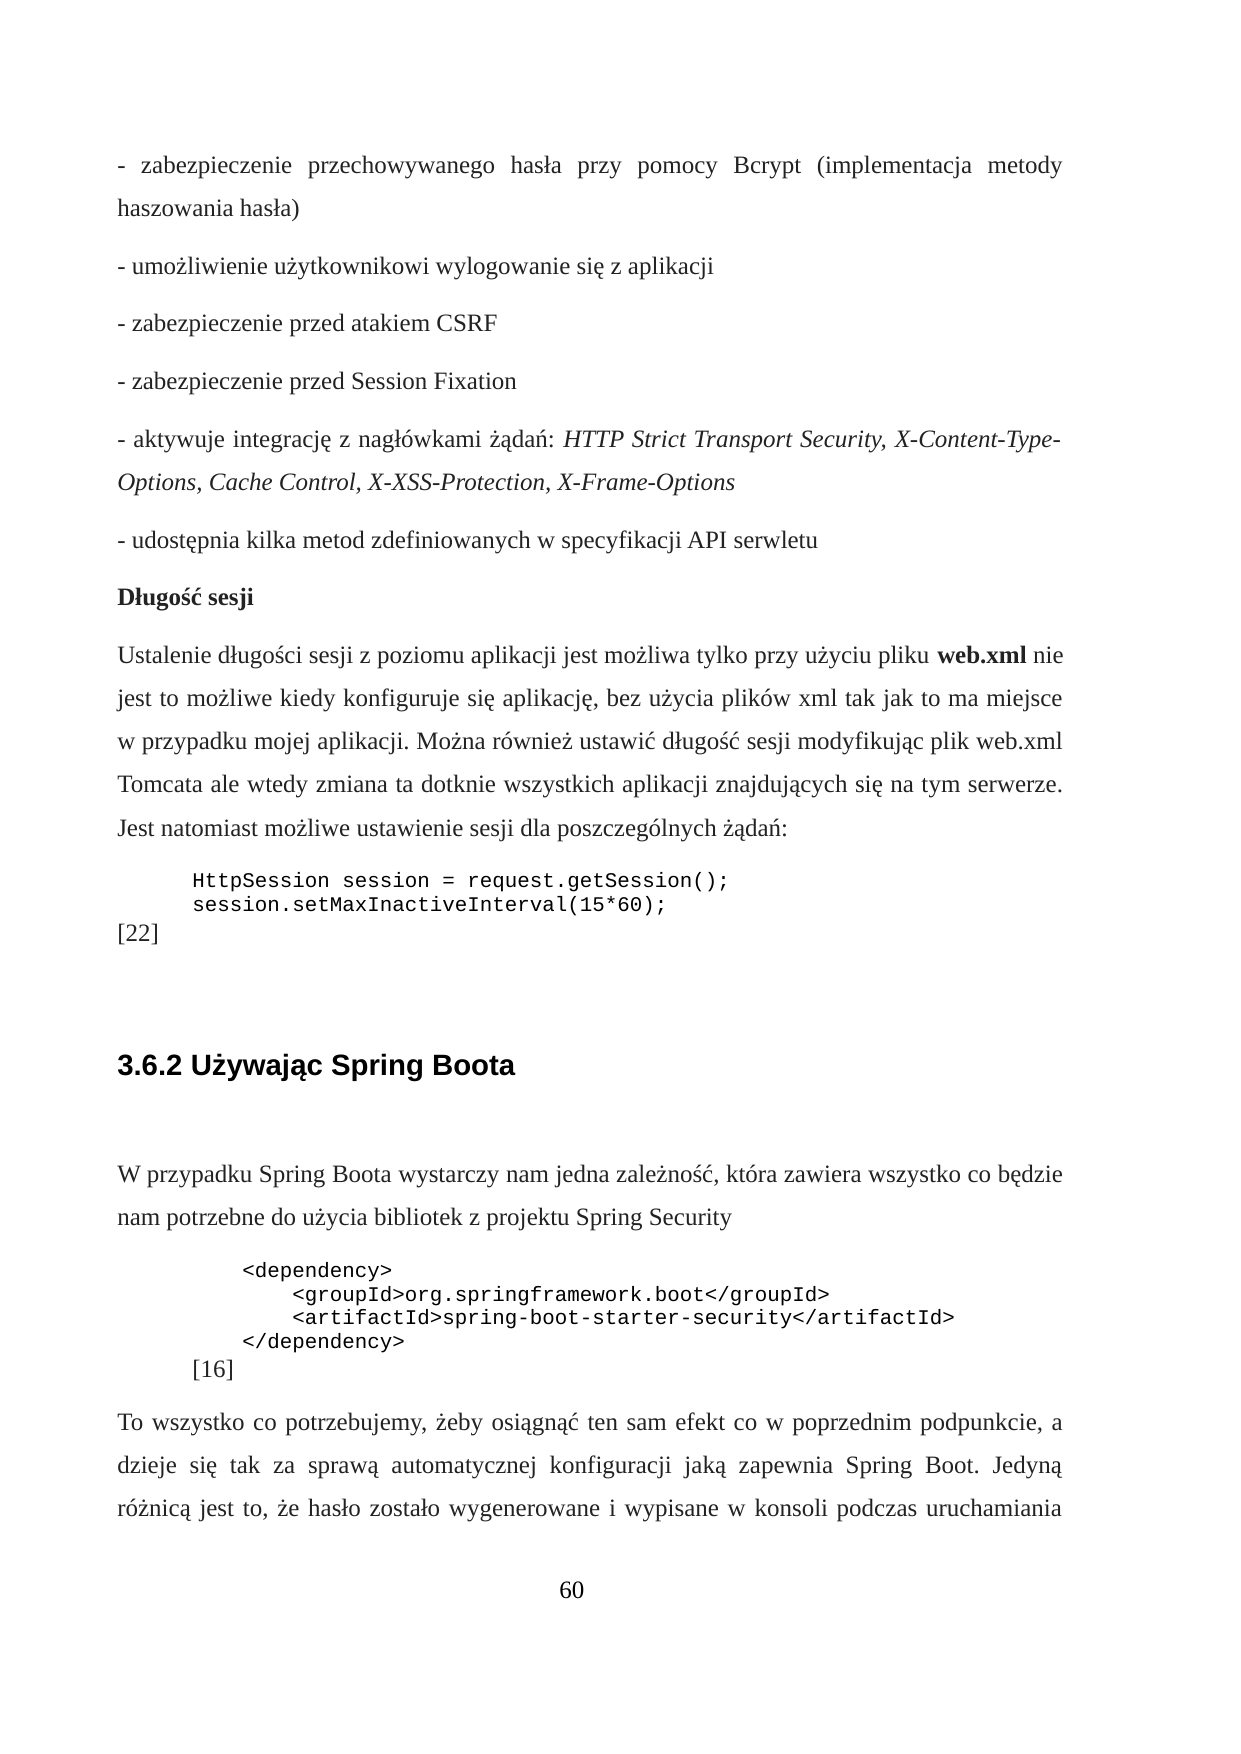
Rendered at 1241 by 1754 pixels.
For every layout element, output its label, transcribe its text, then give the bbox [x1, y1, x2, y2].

text W przypadku Spring Boota wystarczy nam jedna zależność, która zawiera wszystko co będzie nam potrzebne do użycia bibliotek z projektu Spring Security [117, 1159, 1063, 1231]
text - zabezpieczenie przed atakiem CSRF [117, 308, 1063, 337]
subtitle 3.6.2 Używając Spring Boota [117, 1048, 1063, 1081]
text [22] [117, 918, 1063, 946]
text Długość sesji [117, 582, 1063, 611]
text Ustalenie długości sesji z poziomu aplikacji jest możliwa tylko przy użyciu pliku web.xml nie jest to możliwe kiedy konfiguruje się aplikację, bez użycia plików xml tak jak to ma miejsce w przypadku mojej aplikacji. Można również ustawić długość sesji modyfikując plik web.xml Tomcata ale wtedy zmiana ta dotknie wszystkich aplikacji znajdujących się na tym serwerze. Jest natomiast możliwe ustawienie sesji dla poszczególnych żądań: [117, 640, 1063, 841]
text <artifactId>spring-boot-starter-security</artifactId> [192, 1307, 1063, 1331]
text </dependency> [192, 1331, 1063, 1354]
text - zabezpieczenie przechowywanego hasła przy pomocy Bcrypt (implementacja metody haszowania hasła) [117, 150, 1063, 222]
text To wszystko co potrzebujemy, żeby osiągnąć ten sam efekt co w poprzednim podpunkcie, a dzieje się tak za sprawą automatycznej konfiguracji jaką zapewnia Spring Boot. Jedyną różnicą jest to, że hasło zostało wygenerowane i wypisane w konsoli podczas uruchamiania [117, 1407, 1063, 1522]
text - aktywuje integrację z nagłówkami żądań: HTTP Strict Transport Security, X-Content-Type-Options, Cache Control, X-XSS-Protection, X-Frame-Options [117, 424, 1063, 496]
text <dependency> [192, 1260, 1063, 1284]
text - umożliwienie użytkownikowi wylogowanie się z aplikacji [117, 251, 1063, 279]
text [16] [192, 1354, 1063, 1383]
text - udostępnia kilka metod zdefiniowanych w specyfikacji API serwletu [117, 525, 1063, 553]
text <groupId>org.springframework.boot</groupId> [192, 1284, 1063, 1307]
text - zabezpieczenie przed Session Fixation [117, 366, 1063, 395]
text HttpSession session = request.getSession(); session.setMaxInactiveInterval(15*60); [192, 870, 1063, 918]
